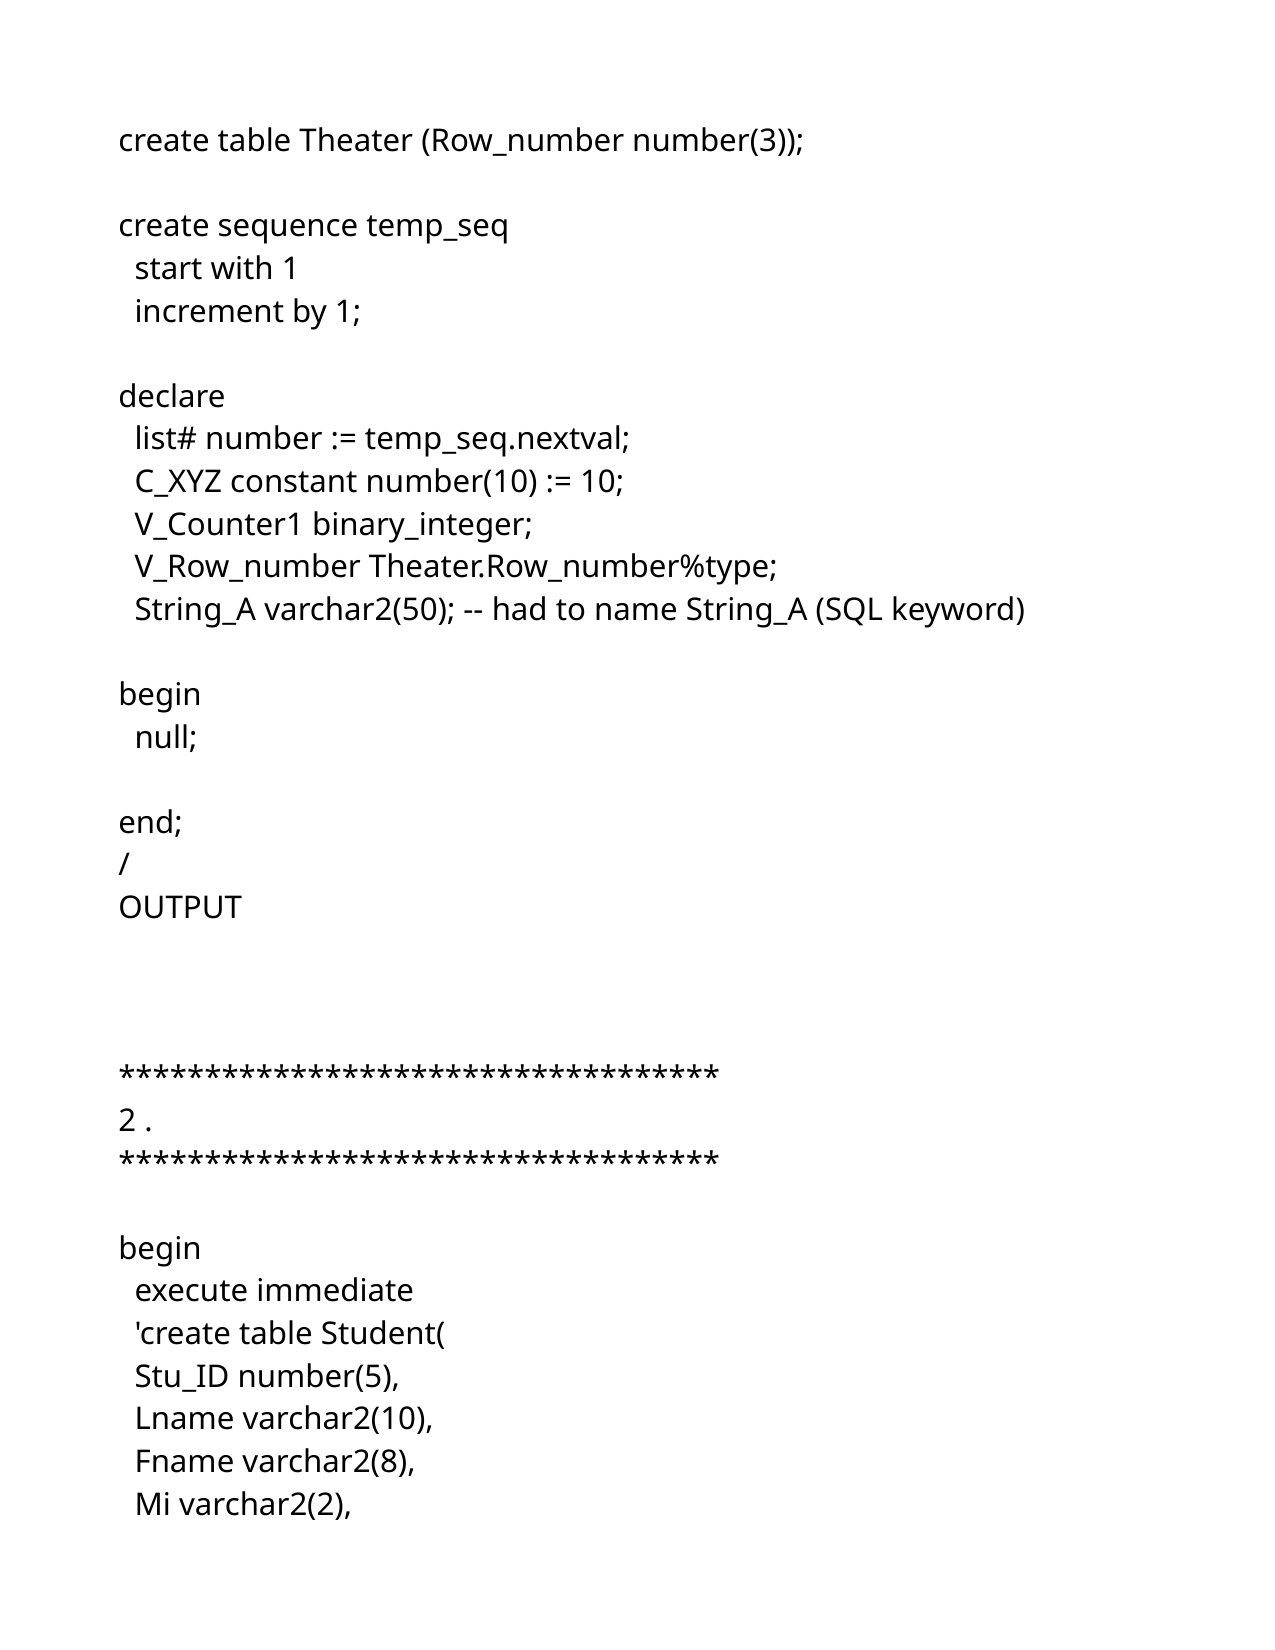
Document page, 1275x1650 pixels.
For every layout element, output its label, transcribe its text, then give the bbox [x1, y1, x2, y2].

text V_Row_number Theater.Row_number%type; [118, 544, 1157, 587]
text start with 1 [118, 246, 1157, 288]
text create table Theater (Row_number number(3)); [118, 118, 1157, 161]
text Mi varchar2(2), [118, 1481, 1157, 1524]
text declare [118, 374, 1157, 416]
text begin [118, 1226, 1157, 1268]
text Lname varchar2(10), [118, 1396, 1157, 1439]
text begin [118, 672, 1157, 714]
text create sequence temp_seq [118, 203, 1157, 246]
text *********************************** [118, 1055, 1157, 1098]
text 'create table Student( [118, 1311, 1157, 1354]
text Fname varchar2(8), [118, 1439, 1157, 1481]
text V_Counter1 binary_integer; [118, 502, 1157, 544]
text String_A varchar2(50); -- had to name String_A (SQL keyword) [118, 587, 1157, 629]
text 2 . [118, 1098, 1157, 1141]
text Stu_ID number(5), [118, 1354, 1157, 1396]
text null; [118, 714, 1157, 757]
text C_XYZ constant number(10) := 10; [118, 459, 1157, 502]
text *********************************** [118, 1141, 1157, 1183]
text end; [118, 800, 1157, 842]
text list# number := temp_seq.nextval; [118, 416, 1157, 459]
text increment by 1; [118, 288, 1157, 331]
text execute immediate [118, 1268, 1157, 1311]
text OUTPUT [118, 885, 1157, 928]
text / [118, 842, 1157, 885]
